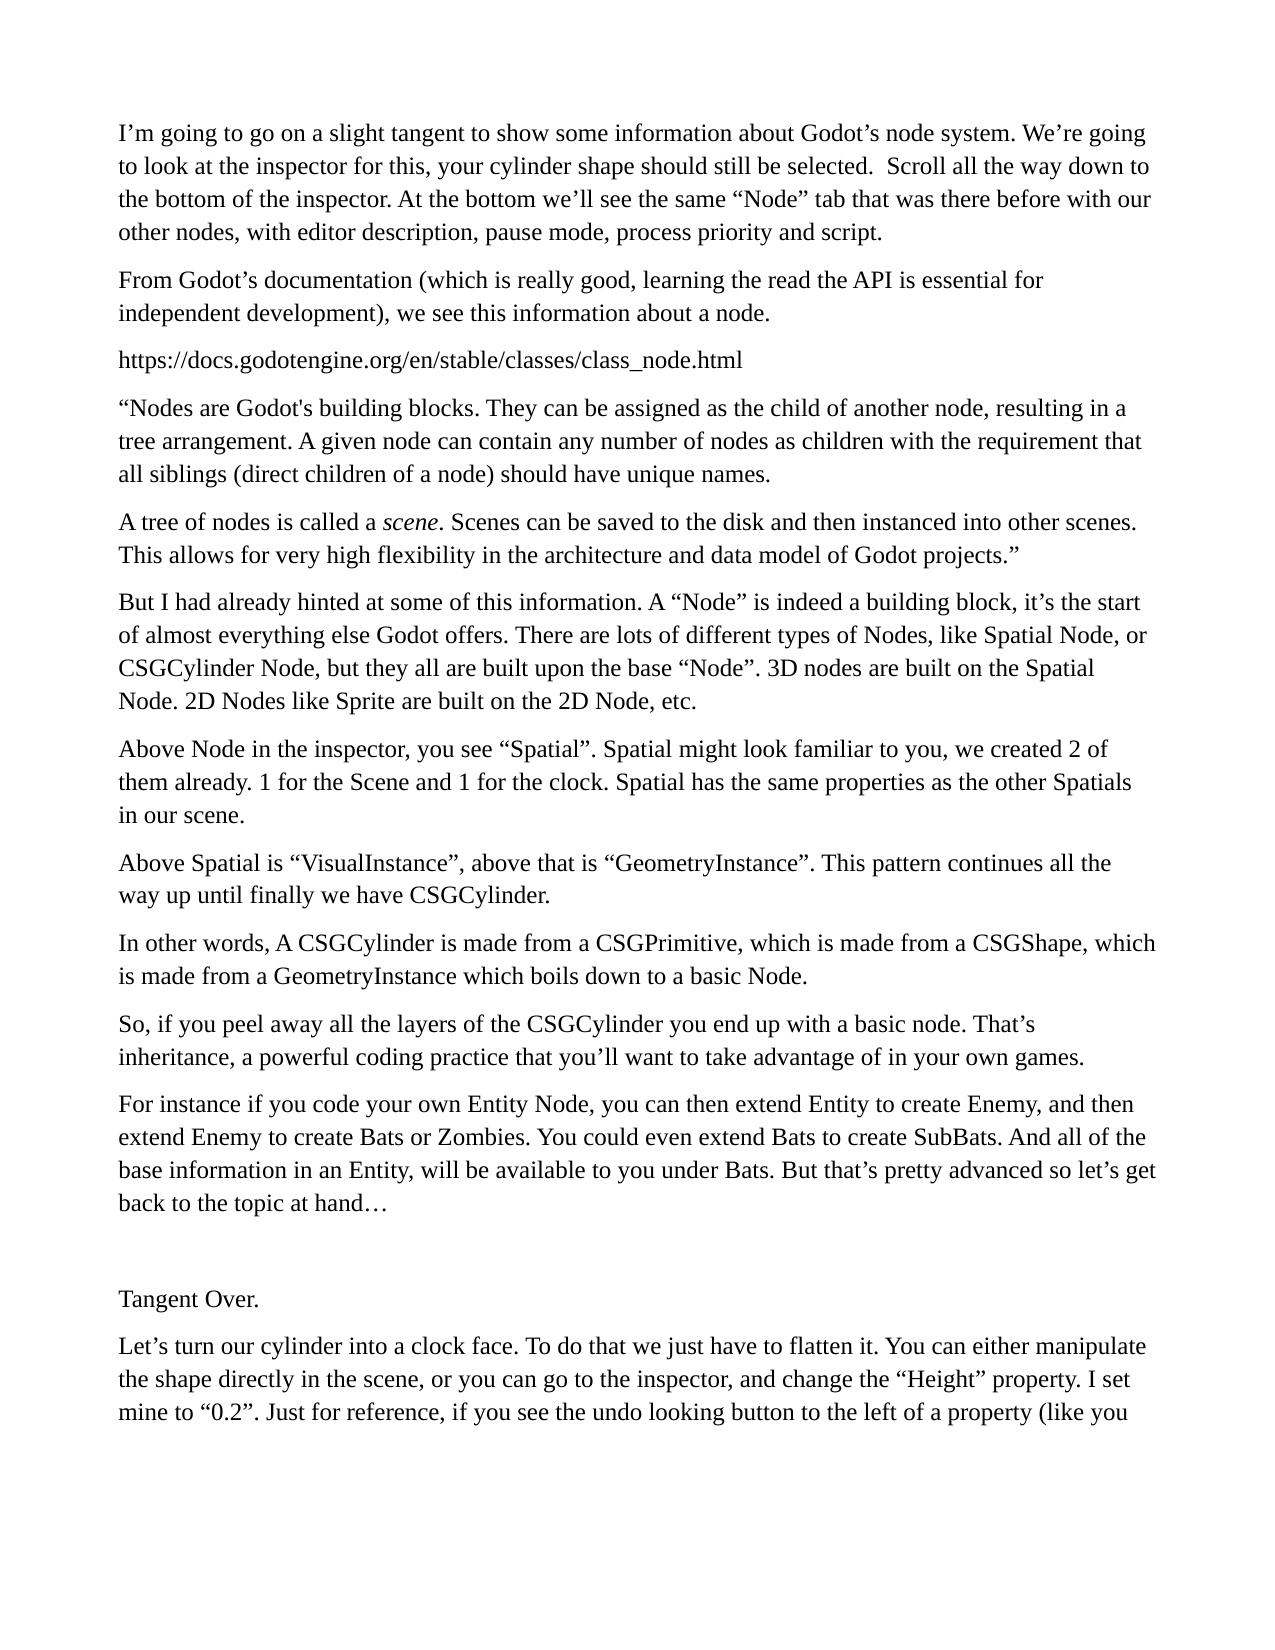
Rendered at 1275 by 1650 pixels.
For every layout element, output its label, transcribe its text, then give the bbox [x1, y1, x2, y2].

text Let’s turn our cylinder into a clock face. To do that we just have to flatten it. You can either manipulate the shape directly in the scene, or you can go to the inspector, and change the “Height” property. I set mine to “0.2”. Just for reference, if you see the undo looking button to the left of a property (like you [118, 1331, 1157, 1426]
text https://docs.godotengine.org/en/stable/classes/class_node.html [118, 345, 1157, 374]
text Above Spatial is “VisualInstance”, above that is “GeometryInstance”. This pattern continues all the way up until finally we have CSGCylinder. [118, 848, 1157, 909]
text “Nodes are Godot's building blocks. They can be assigned as the child of another node, resulting in a tree arrangement. A given node can contain any number of nodes as children with the requirement that all siblings (direct children of a node) should have unique names. [118, 393, 1157, 488]
text A tree of nodes is called a scene. Scenes can be saved to the disk and then instanced into other scenes. This allows for very high flexibility in the architecture and data model of Godot projects.” [118, 507, 1157, 568]
text For instance if you code your own Entity Node, you can then extend Entity to create Enemy, and then extend Enemy to create Bats or Zombies. You could even extend Bats to create SubBats. And all of the base information in an Entity, will be available to you under Bats. But that’s pretty advanced so let’s get back to the topic at hand… [118, 1089, 1157, 1217]
text Above Node in the inspector, you see “Spatial”. Spatial might look familiar to you, we created 2 of them already. 1 for the Scene and 1 for the clock. Spatial has the same properties as the other Spatials in our scene. [118, 734, 1157, 829]
text Tangent Over. [118, 1284, 1157, 1312]
text From Godot’s documentation (which is really good, learning the read the API is essential for independent development), we see this information about a node. [118, 265, 1157, 327]
text So, if you peel away all the layers of the CSGCylinder you end up with a basic node. That’s inheritance, a powerful coding practice that you’ll want to take advantage of in your own games. [118, 1009, 1157, 1071]
text I’m going to go on a slight tangent to show some information about Godot’s node system. We’re going to look at the inspector for this, your cylinder shape should still be selected. Scroll all the way down to the bottom of the inspector. At the bottom we’ll see the same “Node” tab that was there before with our other nodes, with editor description, pause mode, process priority and script. [118, 118, 1157, 246]
text In other words, A CSGCylinder is made from a CSGPrimitive, which is made from a CSGShape, which is made from a GeometryInstance which boils down to a basic Node. [118, 928, 1157, 990]
text But I had already hinted at some of this information. A “Node” is indeed a building block, it’s the start of almost everything else Godot offers. There are lots of different types of Nodes, like Spatial Node, or CSGCylinder Node, but they all are built upon the base “Node”. 3D nodes are built on the Spatial Node. 2D Nodes like Sprite are built on the 2D Node, etc. [118, 587, 1157, 715]
